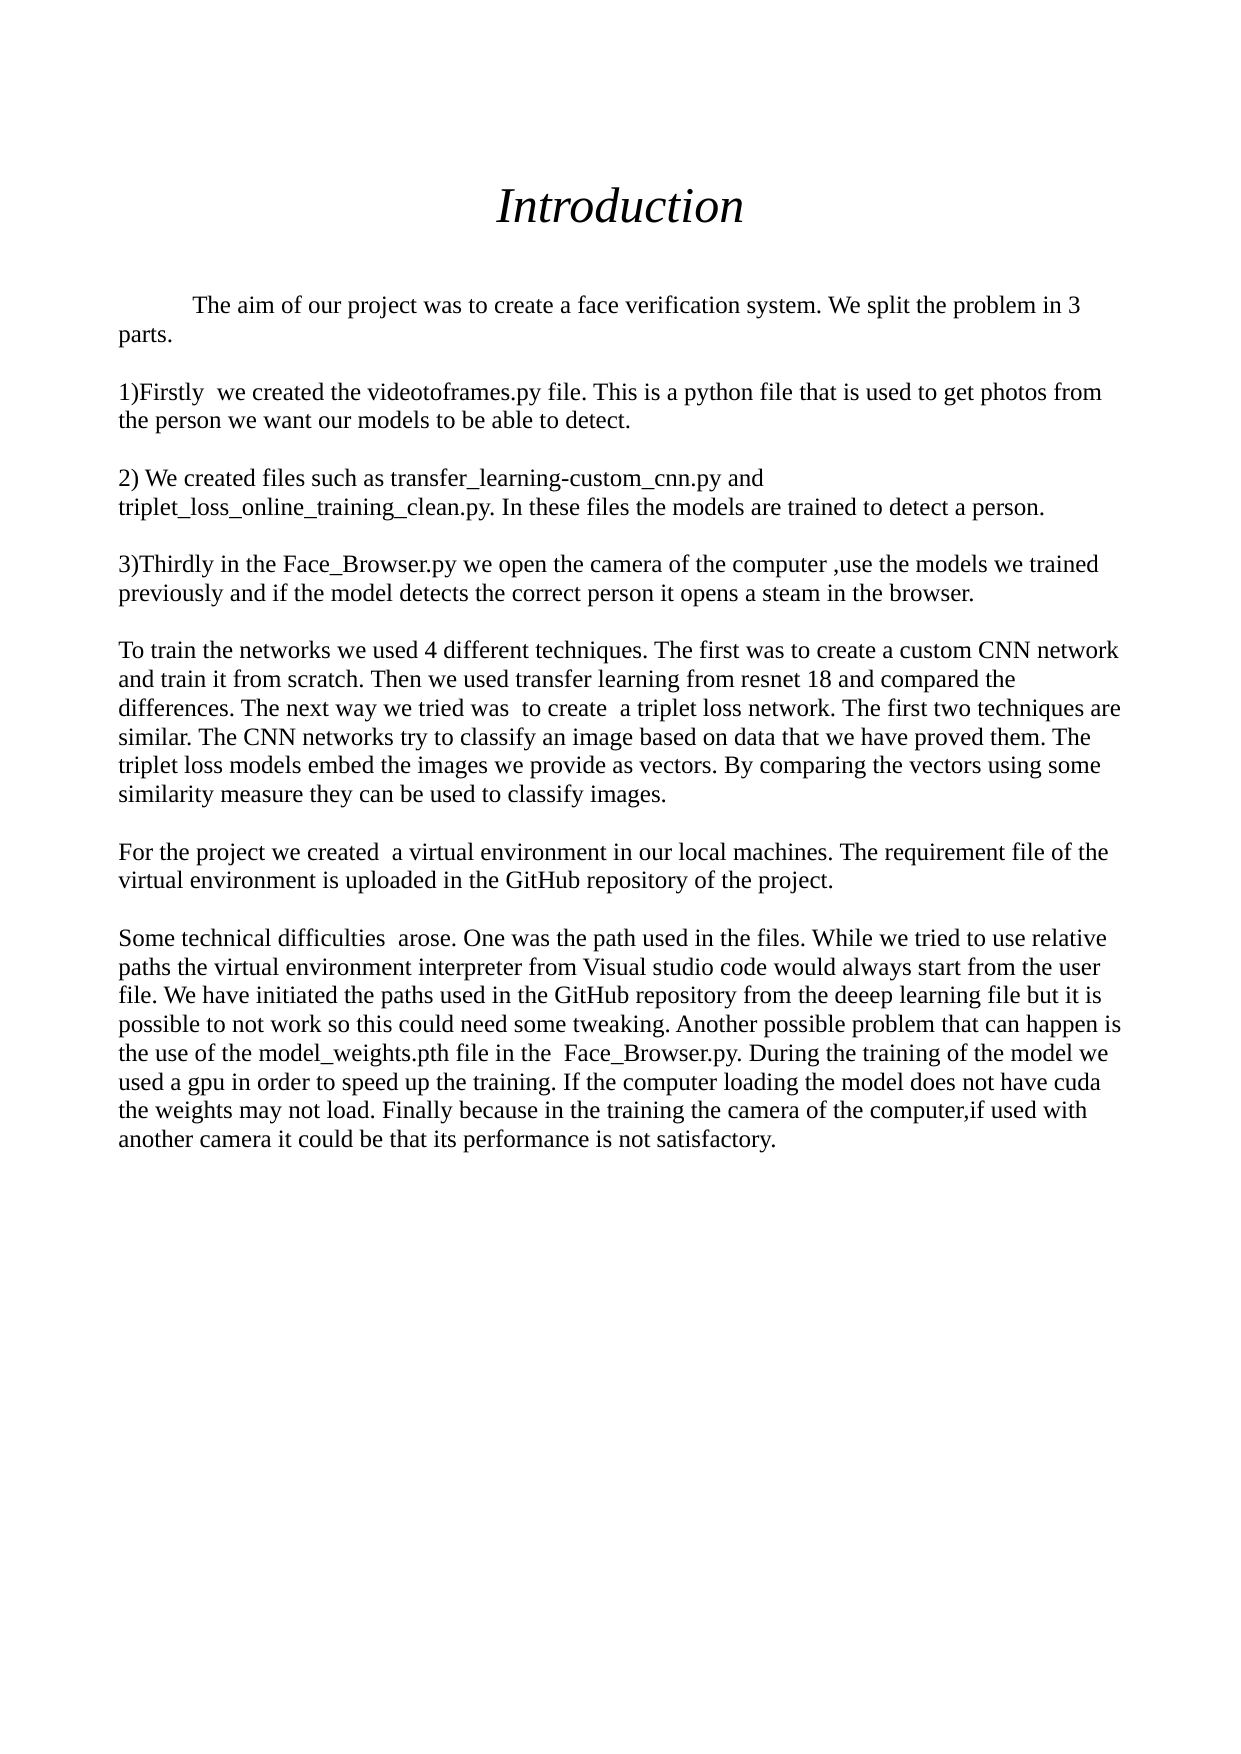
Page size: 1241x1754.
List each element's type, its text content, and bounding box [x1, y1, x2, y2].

text Some technical difficulties arose. One was the path used in the files. While we tried to use relative paths the virtual environment interpreter from Visual studio code would always start from the user file. We have initiated the paths used in the GitHub repository from the deeep learning file but it is possible to not work so this could need some tweaking. Another possible problem that can happen is the use of the model_weights.pth file in the Face_Browser.py. During the training of the model we used a gpu in order to speed up the training. If the computer loading the model does not have cuda the weights may not load. Finally because in the training the camera of the computer,if used with another camera it could be that its performance is not satisfactory. [118, 923, 1122, 1153]
text 2) We created files such as transfer_learning-custom_cnn.py and triplet_loss_online_training_clean.py. In these files the models are trained to detect a person. [118, 463, 1122, 521]
text For the project we created a virtual environment in our local machines. The requirement file of the virtual environment is uploaded in the GitHub repository of the project. [118, 837, 1122, 894]
text The aim of our project was to create a face verification system. We split the problem in 3 parts. [118, 291, 1122, 348]
text 1)Firstly we created the videotoframes.py file. This is a python file that is used to get photos from the person we want our models to be able to detect. [118, 377, 1122, 434]
text To train the networks we used 4 different techniques. The first was to create a custom CNN network and train it from scratch. Then we used transfer learning from resnet 18 and compared the differences. The next way we tried was to create a triplet loss network. The first two techniques are similar. The CNN networks try to classify an image based on data that we have proved them. The triplet loss models embed the images we provide as vectors. By comparing the vectors using some similarity measure they can be used to classify images. [118, 636, 1122, 808]
text 3)Thirdly in the Face_Browser.py we open the camera of the computer ,use the models we trained previously and if the model detects the correct person it opens a steam in the browser. [118, 549, 1122, 607]
text Introduction [118, 176, 1122, 233]
